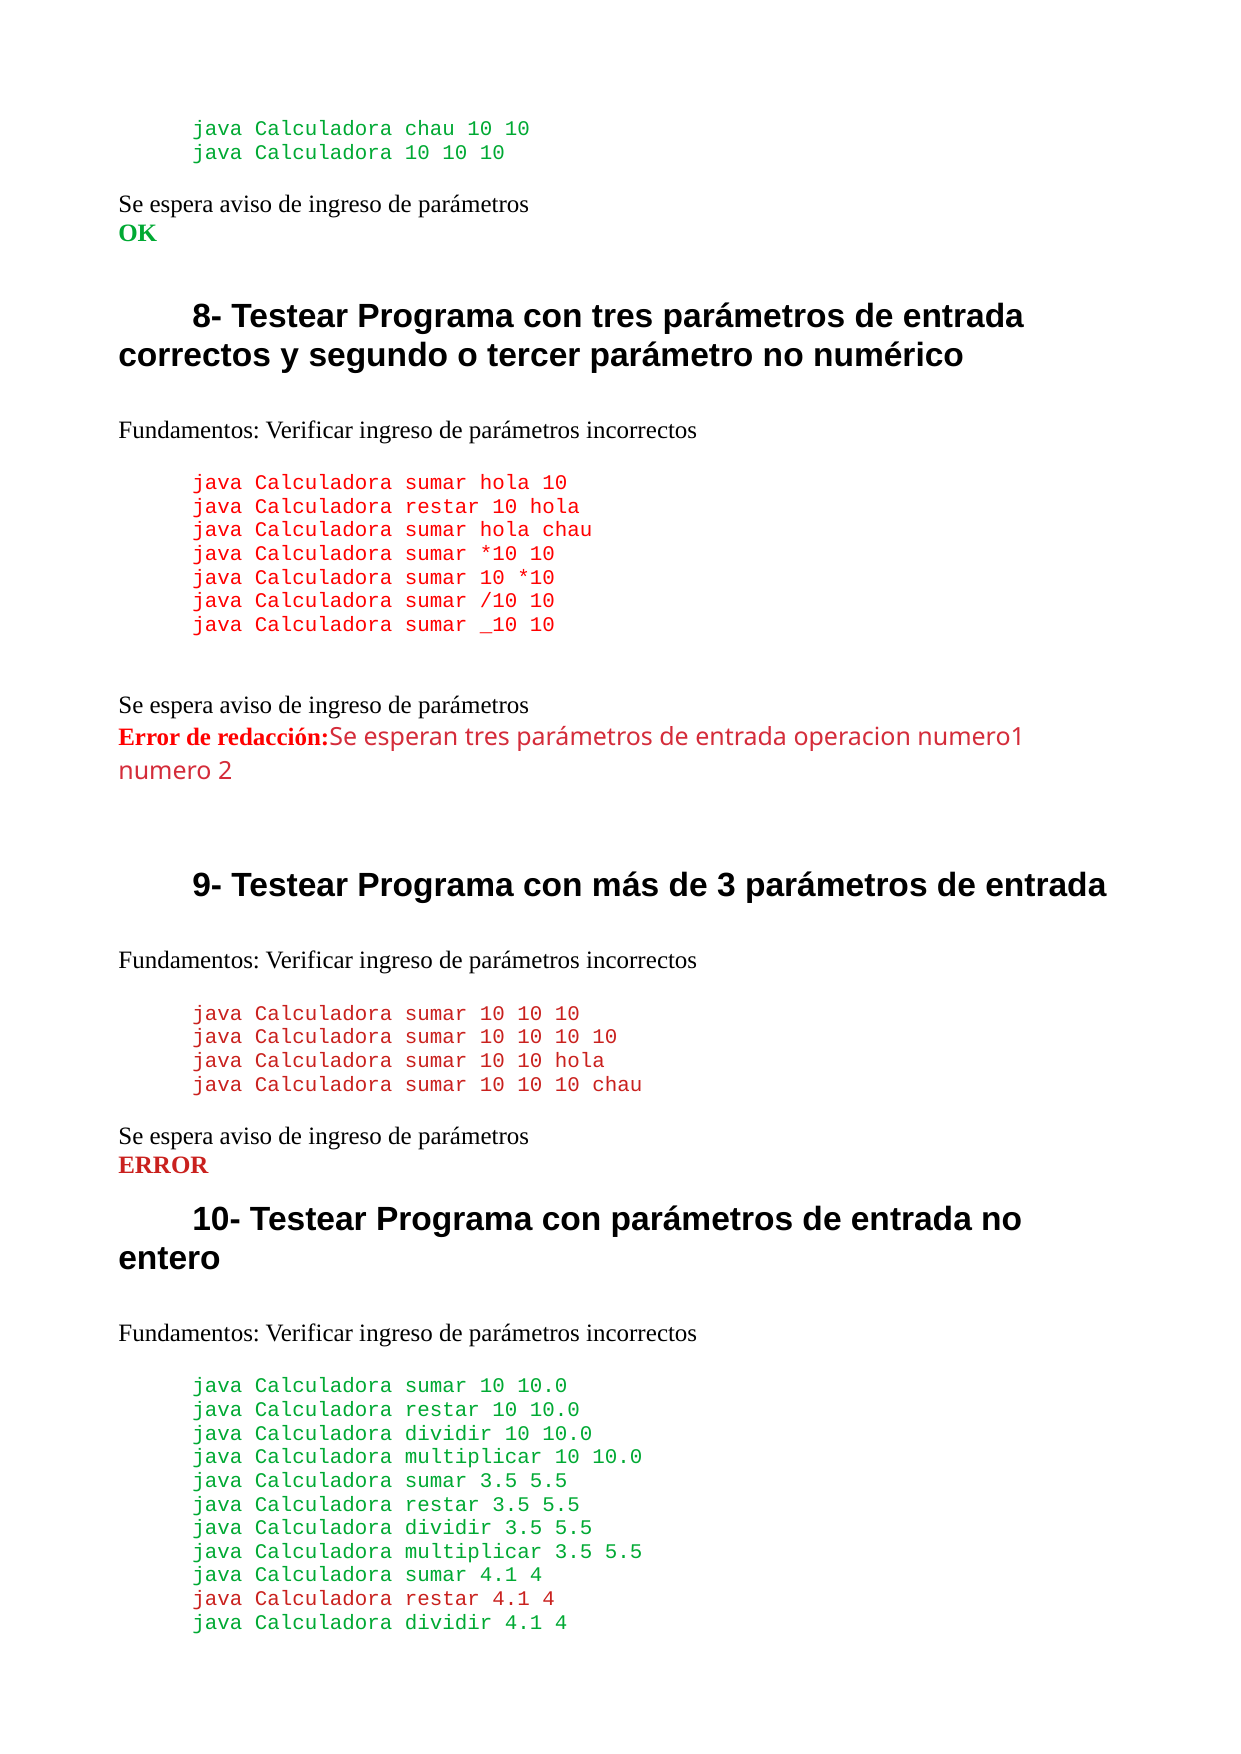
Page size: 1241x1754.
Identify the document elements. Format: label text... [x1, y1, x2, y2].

text java Calculadora sumar _10 10 [118, 614, 1122, 638]
text java Calculadora restar 4.1 4 [118, 1588, 1122, 1612]
text java Calculadora restar 10 10.0 [118, 1399, 1122, 1423]
text ERROR [118, 1150, 1122, 1178]
subtitle 8- Testear Programa con tres parámetros de entrada correctos y segundo o tercer parámetro no numérico [118, 296, 1122, 373]
text Se espera aviso de ingreso de parámetros [118, 690, 1122, 719]
text java Calculadora sumar 10 10.0 [118, 1375, 1122, 1399]
text java Calculadora sumar 10 10 10 10 [118, 1026, 1122, 1050]
text java Calculadora sumar 3.5 5.5 [118, 1470, 1122, 1493]
text java Calculadora chau 10 10 [118, 118, 1122, 142]
text java Calculadora sumar hola 10 [118, 472, 1122, 496]
text Fundamentos: Verificar ingreso de parámetros incorrectos [118, 945, 1122, 974]
text java Calculadora 10 10 10 [118, 142, 1122, 165]
text java Calculadora dividir 4.1 4 [118, 1612, 1122, 1635]
text java Calculadora sumar 10 *10 [118, 567, 1122, 590]
text java Calculadora sumar 10 10 10 [118, 1003, 1122, 1026]
text Se espera aviso de ingreso de parámetros [118, 1121, 1122, 1150]
subtitle 10- Testear Programa con parámetros de entrada no entero [118, 1199, 1122, 1277]
text java Calculadora dividir 3.5 5.5 [118, 1517, 1122, 1541]
subtitle 9- Testear Programa con más de 3 parámetros de entrada [118, 865, 1122, 904]
text java Calculadora sumar 10 10 hola [118, 1050, 1122, 1074]
text java Calculadora restar 3.5 5.5 [118, 1493, 1122, 1517]
text java Calculadora multiplicar 3.5 5.5 [118, 1541, 1122, 1564]
text java Calculadora multiplicar 10 10.0 [118, 1446, 1122, 1470]
text java Calculadora restar 10 hola [118, 496, 1122, 519]
text Fundamentos: Verificar ingreso de parámetros incorrectos [118, 1318, 1122, 1347]
text java Calculadora sumar 4.1 4 [118, 1564, 1122, 1588]
text Se espera aviso de ingreso de parámetros [118, 189, 1122, 218]
text java Calculadora dividir 10 10.0 [118, 1423, 1122, 1446]
text java Calculadora sumar *10 10 [118, 543, 1122, 567]
text java Calculadora sumar hola chau [118, 519, 1122, 543]
text OK [118, 218, 1122, 247]
text java Calculadora sumar 10 10 10 chau [118, 1074, 1122, 1097]
text java Calculadora sumar /10 10 [118, 590, 1122, 614]
text Fundamentos: Verificar ingreso de parámetros incorrectos [118, 415, 1122, 443]
text Error de redacción:Se esperan tres parámetros de entrada operacion numero1 numero 2 [118, 719, 1122, 787]
